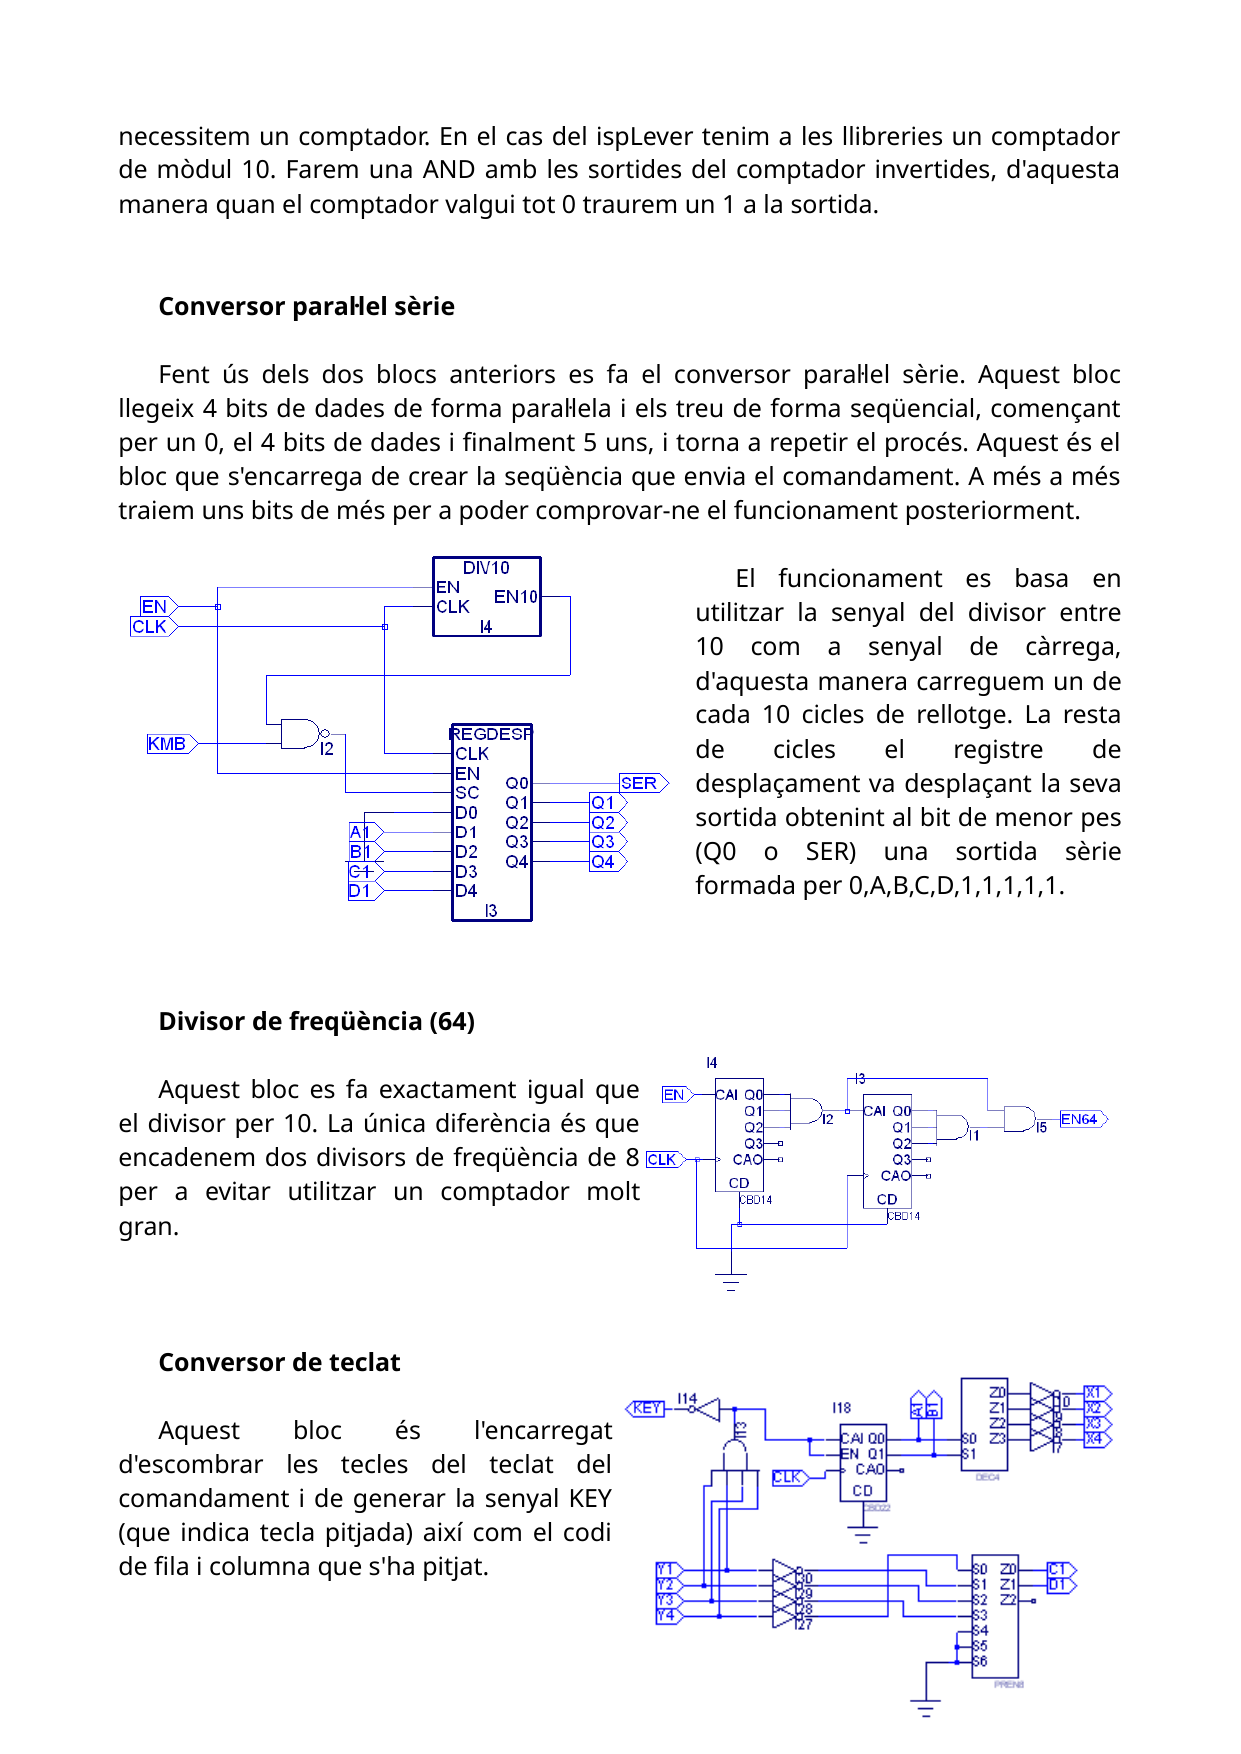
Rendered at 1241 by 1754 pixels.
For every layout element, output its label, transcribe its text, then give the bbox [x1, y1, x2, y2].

picture [640, 1047, 1119, 1298]
text Conversor de teclat [118, 1344, 1122, 1378]
text El funcionament es basa en utilitzar la senyal del divisor entre 10 com a senyal de càrrega, d'aquesta manera carreguem un de cada 10 cicles de rellotge. La resta de cicles el registre de desplaçament va desplaçant la seva sortida obtenint al bit de menor pes (Q0 o SER) una sortida sèrie formada per 0,A,B,C,D,1,1,1,1,1. [695, 561, 1122, 902]
text Fent ús dels dos blocs anteriors es fa el conversor paral·lel sèrie. Aquest bloc llegeix 4 bits de dades de forma paral·lela i els treu de forma seqüencial, començant per un 0, el 4 bits de dades i finalment 5 uns, i torna a repetir el procés. Aquest és el bloc que s'encarrega de crear la seqüència que envia el comandament. A més a més traiem uns bits de més per a poder comprovar-ne el funcionament posteriorment. [118, 357, 1122, 527]
text Aquest bloc es fa exactament igual que el divisor per 10. La única diferència és que encadenem dos divisors de freqüència de 8 per a evitar utilitzar un comptador molt gran. [118, 1072, 640, 1242]
picture [119, 539, 672, 930]
text Aquest bloc és l'encarregat d'escombrar les tecles del teclat del comandament i de generar la senyal KEY (que indica tecla pitjada) així com el codi de fila i columna que s'ha pitjat. [118, 1412, 613, 1583]
picture [613, 1358, 1119, 1725]
text Conversor paral·lel sèrie [118, 288, 1122, 322]
text necessitem un comptador. En el cas del ispLever tenim a les llibreries un comptador de mòdul 10. Farem una AND amb les sortides del comptador invertides, d'aquesta manera quan el comptador valgui tot 0 traurem un 1 a la sortida. [118, 118, 1122, 220]
text Divisor de freqüència (64) [118, 1004, 1122, 1038]
